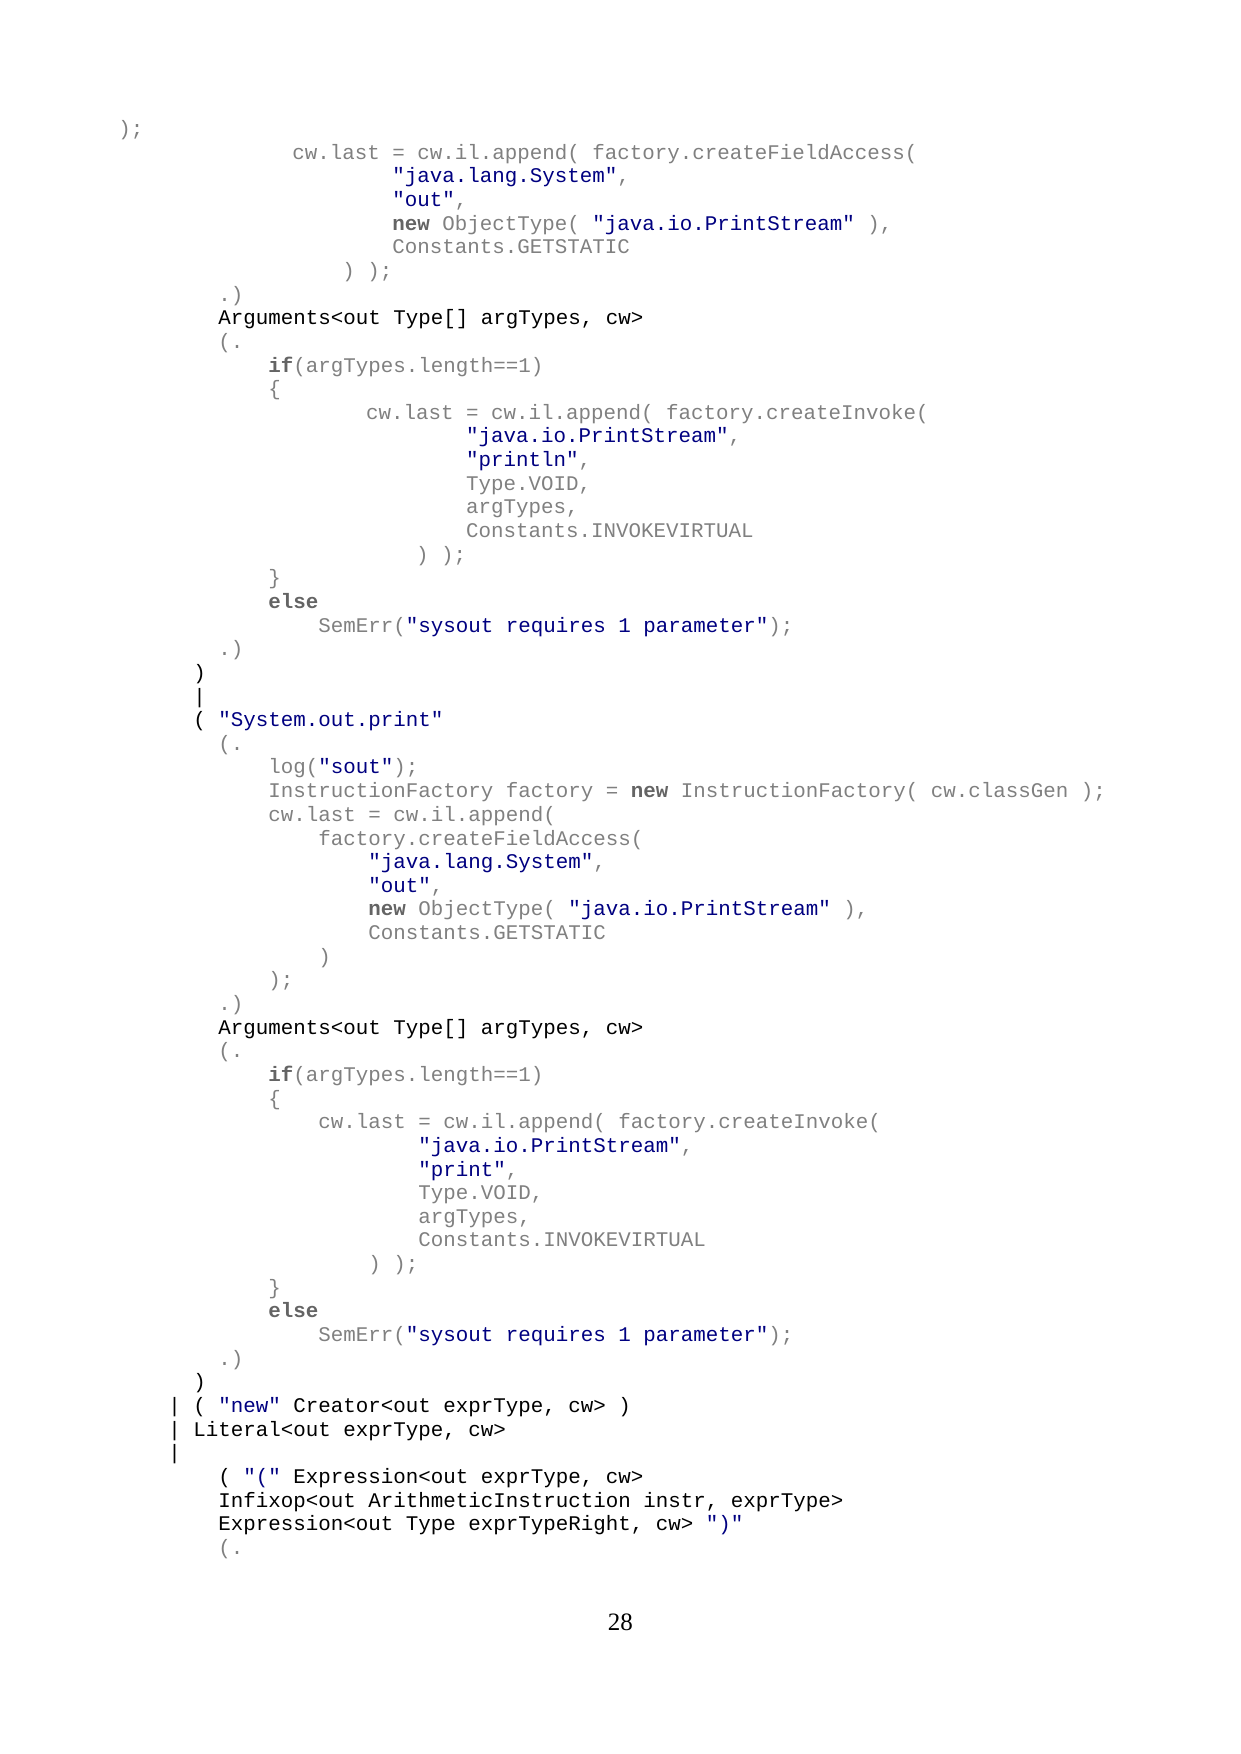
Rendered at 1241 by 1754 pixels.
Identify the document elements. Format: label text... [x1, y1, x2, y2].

text .) [118, 1348, 1122, 1371]
text Constants.INVOKEVIRTUAL [118, 520, 1122, 544]
text ) [118, 946, 1122, 969]
text Constants.GETSTATIC [118, 236, 1122, 260]
text Arguments<out Type[] argTypes, cw> [118, 307, 1122, 331]
text "java.io.PrintStream", [118, 1135, 1122, 1158]
text ( "System.out.print" [118, 709, 1122, 733]
text (. [118, 331, 1122, 354]
text Expression<out Type exprTypeRight, cw> ")" [118, 1513, 1122, 1537]
text ) [118, 1371, 1122, 1395]
text if(argTypes.length==1) [118, 354, 1122, 378]
text factory.createFieldAccess( [118, 827, 1122, 851]
text argTypes, [118, 1206, 1122, 1229]
text "java.io.PrintStream", [118, 426, 1122, 449]
text "println", [118, 449, 1122, 473]
text .) [118, 638, 1122, 662]
text | [118, 1442, 1122, 1466]
text (. [118, 733, 1122, 757]
text ); [118, 118, 1122, 142]
text } [118, 567, 1122, 591]
text ) ); [118, 1253, 1122, 1277]
text (. [118, 1040, 1122, 1064]
text { [118, 378, 1122, 402]
text "out", [118, 875, 1122, 898]
text ) [118, 662, 1122, 686]
text (. [118, 1537, 1122, 1561]
text "java.lang.System", [118, 851, 1122, 875]
text Constants.GETSTATIC [118, 922, 1122, 946]
text | [118, 686, 1122, 709]
text if(argTypes.length==1) [118, 1064, 1122, 1088]
text cw.last = cw.il.append( factory.createFieldAccess( [118, 142, 1122, 165]
text SemErr("sysout requires 1 parameter"); [118, 1324, 1122, 1348]
text argTypes, [118, 496, 1122, 520]
text "out", [118, 189, 1122, 213]
text ) ); [118, 260, 1122, 284]
text cw.last = cw.il.append( factory.createInvoke( [118, 1111, 1122, 1135]
text SemErr("sysout requires 1 parameter"); [118, 615, 1122, 638]
text Arguments<out Type[] argTypes, cw> [118, 1017, 1122, 1040]
text new ObjectType( "java.io.PrintStream" ), [118, 213, 1122, 236]
text Type.VOID, [118, 1182, 1122, 1206]
text | ( "new" Creator<out exprType, cw> ) [118, 1395, 1122, 1419]
text cw.last = cw.il.append( factory.createInvoke( [118, 402, 1122, 426]
text .) [118, 284, 1122, 307]
text ( "(" Expression<out exprType, cw> [118, 1466, 1122, 1489]
text ); [118, 969, 1122, 993]
text Infixop<out ArithmeticInstruction instr, exprType> [118, 1489, 1122, 1513]
text ) ); [118, 544, 1122, 567]
text else [118, 591, 1122, 615]
text InstructionFactory factory = new InstructionFactory( cw.classGen ); [118, 780, 1122, 804]
text Type.VOID, [118, 473, 1122, 496]
text } [118, 1277, 1122, 1300]
text cw.last = cw.il.append( [118, 804, 1122, 827]
text "print", [118, 1158, 1122, 1182]
text | Literal<out exprType, cw> [118, 1419, 1122, 1442]
text log("sout"); [118, 757, 1122, 780]
text "java.lang.System", [118, 165, 1122, 189]
text Constants.INVOKEVIRTUAL [118, 1229, 1122, 1253]
text new ObjectType( "java.io.PrintStream" ), [118, 898, 1122, 922]
text .) [118, 993, 1122, 1017]
text else [118, 1300, 1122, 1324]
text { [118, 1088, 1122, 1111]
